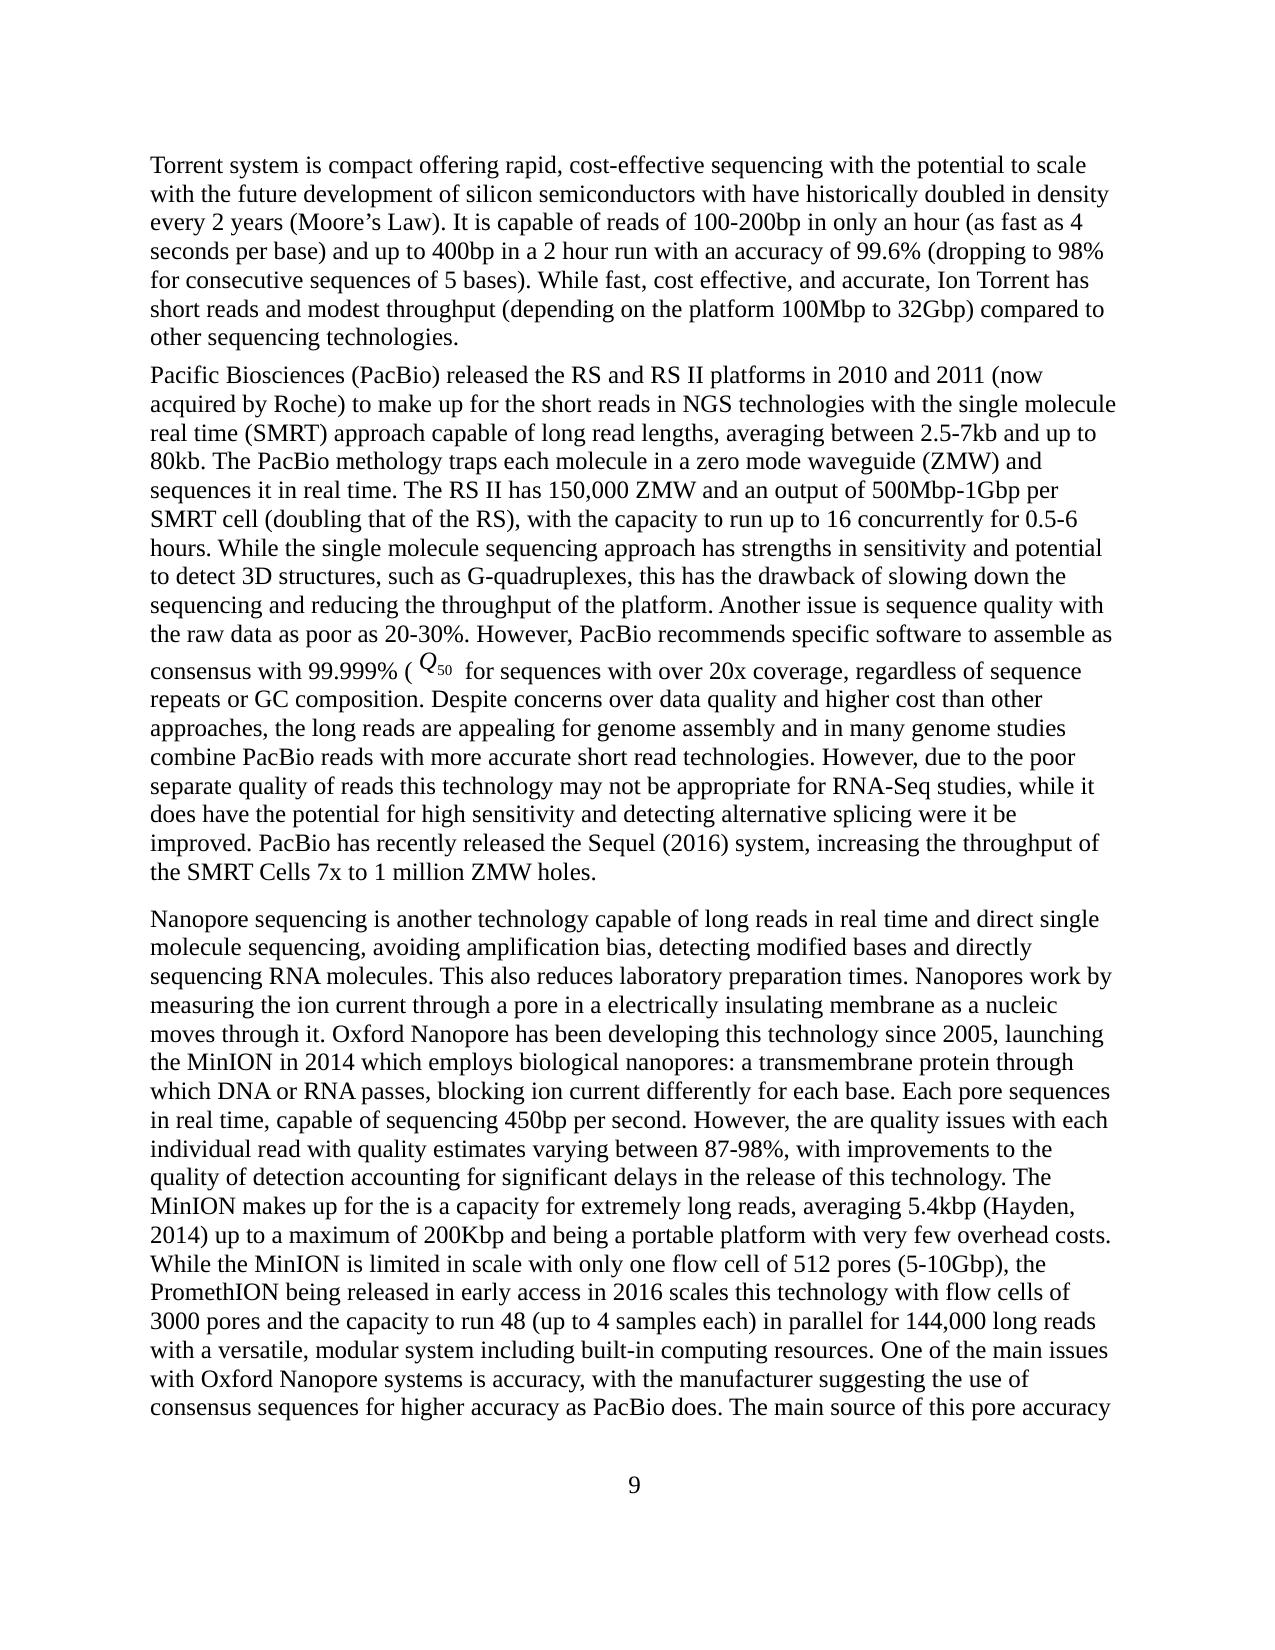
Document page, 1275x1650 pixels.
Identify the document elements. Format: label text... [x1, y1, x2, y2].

text Nanopore sequencing is another technology capable of long reads in real time and direct single molecule sequencing, avoiding amplification bias, detecting modified bases and directly sequencing RNA molecules. This also reduces laboratory preparation times. Nanopores work by measuring the ion current through a pore in a electrically insulating membrane as a nucleic moves through it. Oxford Nanopore has been developing this technology since 2005, launching the MinION in 2014 which employs biological nanopores: a transmembrane protein through which DNA or RNA passes, blocking ion current differently for each base. Each pore sequences in real time, capable of sequencing 450bp per second. However, the are quality issues with each individual read with quality estimates varying between 87-98%, with improvements to the quality of detection accounting for significant delays in the release of this technology. The MinION makes up for the is a capacity for extremely long reads, averaging 5.4kbp (Hayden, 2014) up to a maximum of 200Kbp and being a portable platform with very few overhead costs. While the MinION is limited in scale with only one flow cell of 512 pores (5-10Gbp), the PromethION being released in early access in 2016 scales this technology with flow cells of 3000 pores and the capacity to run 48 (up to 4 samples each) in parallel for 144,000 long reads with a versatile, modular system including built-in computing resources. One of the main issues with Oxford Nanopore systems is accuracy, with the manufacturer suggesting the use of consensus sequences for higher accuracy as PacBio does. The main source of this pore accuracy [150, 904, 1125, 1421]
text Torrent system is compact offering rapid, cost-effective sequencing with the potential to scale with the future development of silicon semiconductors with have historically doubled in density every 2 years (Moore’s Law). It is capable of reads of 100-200bp in only an hour (as fast as 4 seconds per base) and up to 400bp in a 2 hour run with an accuracy of 99.6% (dropping to 98% for consecutive sequences of 5 bases). While fast, cost effective, and accurate, Ion Torrent has short reads and modest throughput (depending on the platform 100Mbp to 32Gbp) compared to other sequencing technologies. [150, 150, 1125, 351]
text Pacific Biosciences (PacBio) released the RS and RS II platforms in 2010 and 2011 (now acquired by Roche) to make up for the short reads in NGS technologies with the single molecule real time (SMRT) approach capable of long read lengths, averaging between 2.5-7kb and up to 80kb. The PacBio methology traps each molecule in a zero mode waveguide (ZMW) and sequences it in real time. The RS II has 150,000 ZMW and an output of 500Mbp-1Gbp per SMRT cell (doubling that of the RS), with the capacity to run up to 16 concurrently for 0.5-6 hours. While the single molecule sequencing approach has strengths in sensitivity and potential to detect 3D structures, such as G-quadruplexes, this has the drawback of slowing down the sequencing and reducing the throughput of the platform. Another issue is sequence quality with the raw data as poor as 20-30%. However, PacBio recommends specific software to assemble as consensus with 99.999% ( for sequences with over 20x coverage, regardless of sequence repeats or GC composition. Despite concerns over data quality and higher cost than other approaches, the long reads are appealing for genome assembly and in many genome studies combine PacBio reads with more accurate short read technologies. However, due to the poor separate quality of reads this technology may not be appropriate for RNA-Seq studies, while it does have the potential for high sensitivity and detecting alternative splicing were it be improved. PacBio has recently released the Sequel (2016) system, increasing the throughput of the SMRT Cells 7x to 1 million ZMW holes. [150, 360, 1125, 886]
